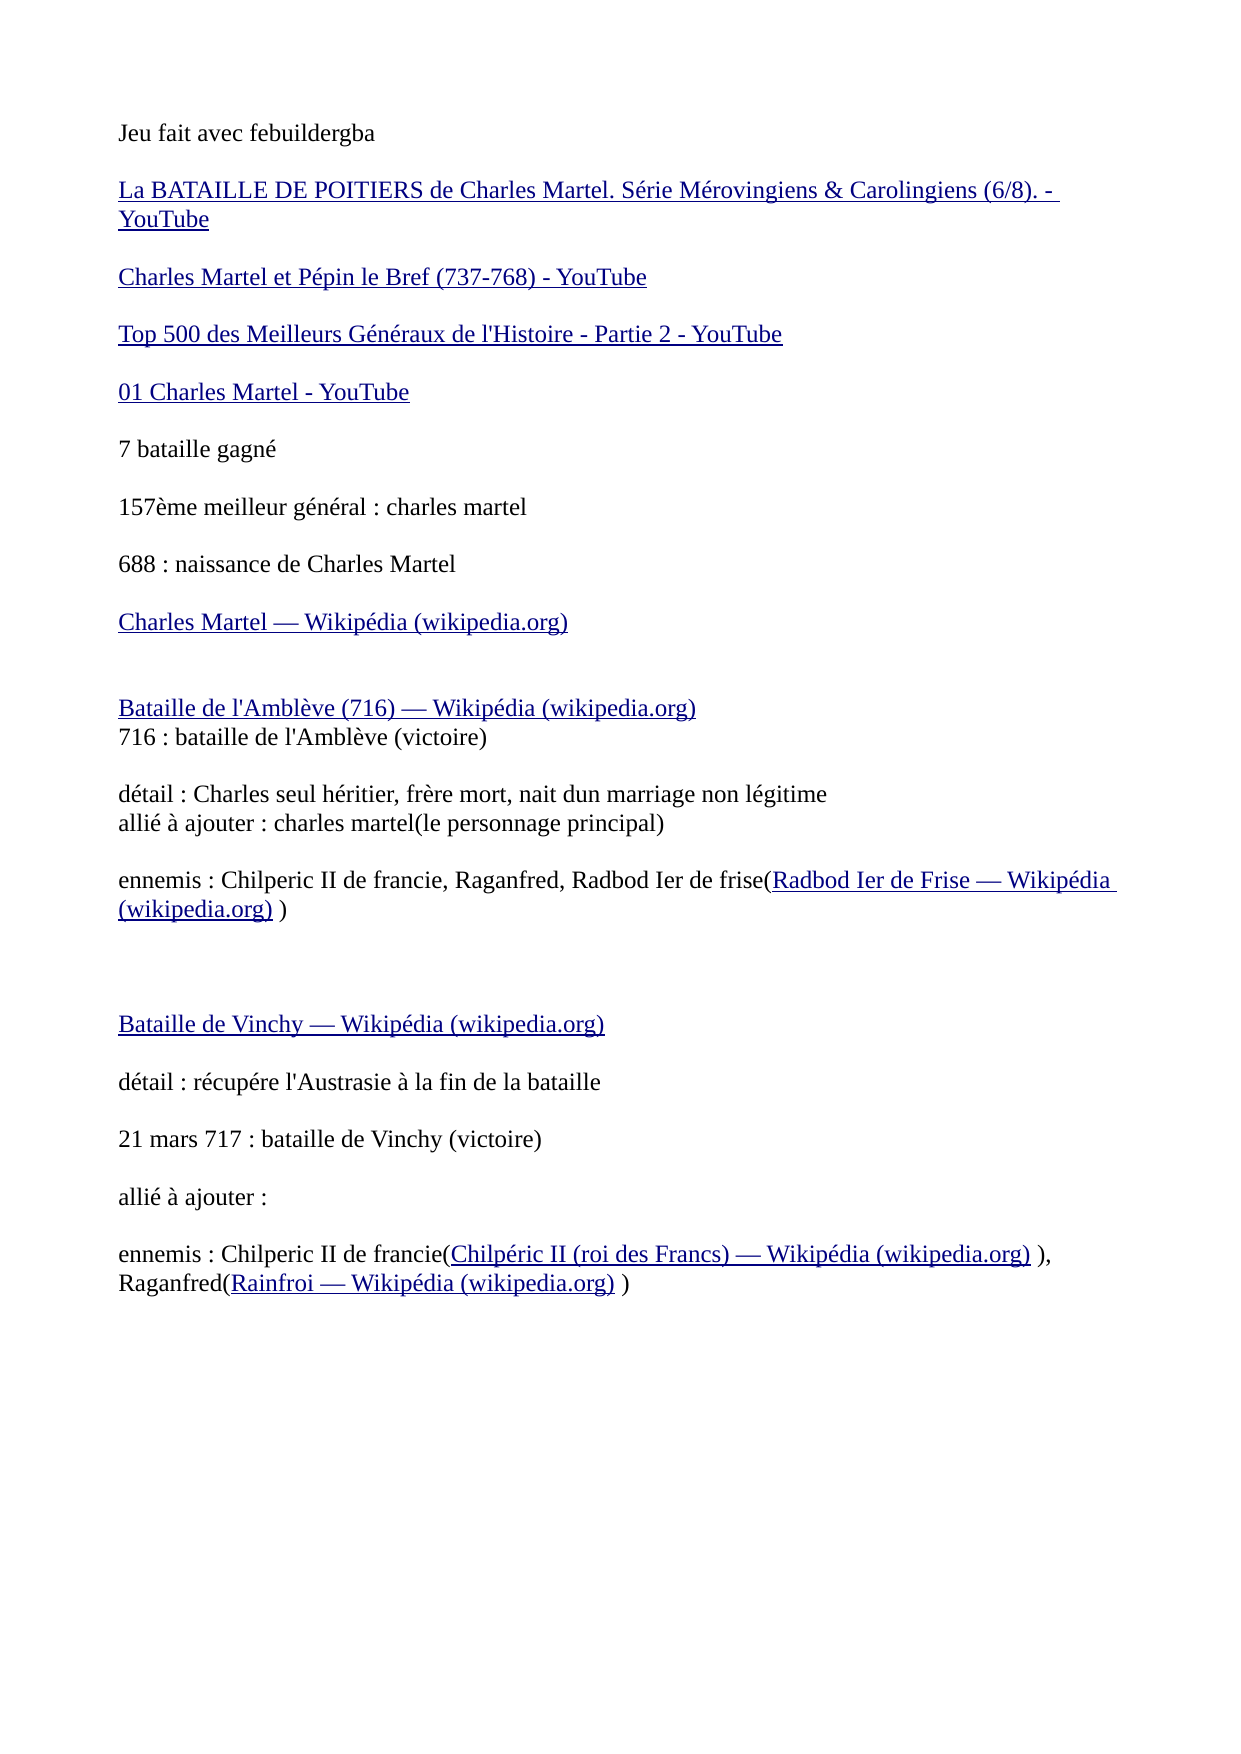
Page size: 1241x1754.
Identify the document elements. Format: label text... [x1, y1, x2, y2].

text 688 : naissance de Charles Martel [118, 549, 1122, 578]
text Top 500 des Meilleurs Généraux de l'Histoire - Partie 2 - YouTube [118, 319, 1122, 348]
text 7 bataille gagné [118, 434, 1122, 463]
text allié à ajouter : [118, 1182, 1122, 1211]
text détail : récupére l'Austrasie à la fin de la bataille [118, 1067, 1122, 1096]
text 716 : bataille de l'Amblève (victoire) [118, 722, 1122, 751]
text allié à ajouter : charles martel(le personnage principal) [118, 808, 1122, 837]
text 21 mars 717 : bataille de Vinchy (victoire) [118, 1124, 1122, 1153]
text détail : Charles seul héritier, frère mort, nait dun marriage non légitime [118, 779, 1122, 808]
text 157ème meilleur général : charles martel [118, 492, 1122, 521]
text Jeu fait avec febuildergba [118, 118, 1122, 147]
text Bataille de l'Amblève (716) — Wikipédia (wikipedia.org) [118, 693, 1122, 722]
text 01 Charles Martel - YouTube [118, 377, 1122, 406]
text Charles Martel et Pépin le Bref (737-768) - YouTube [118, 262, 1122, 291]
text Charles Martel — Wikipédia (wikipedia.org) [118, 607, 1122, 636]
text Bataille de Vinchy — Wikipédia (wikipedia.org) [118, 1009, 1122, 1038]
text ennemis : Chilperic II de francie(Chilpéric II (roi des Francs) — Wikipédia (wikipedia.org) ), Raganfred(Rainfroi — Wikipédia (wikipedia.org) ) [118, 1239, 1122, 1297]
text La BATAILLE DE POITIERS de Charles Martel. Série Mérovingiens & Carolingiens (6/8). - YouTube [118, 176, 1122, 233]
text ennemis : Chilperic II de francie, Raganfred, Radbod Ier de frise(Radbod Ier de Frise — Wikipédia (wikipedia.org) ) [118, 866, 1122, 923]
